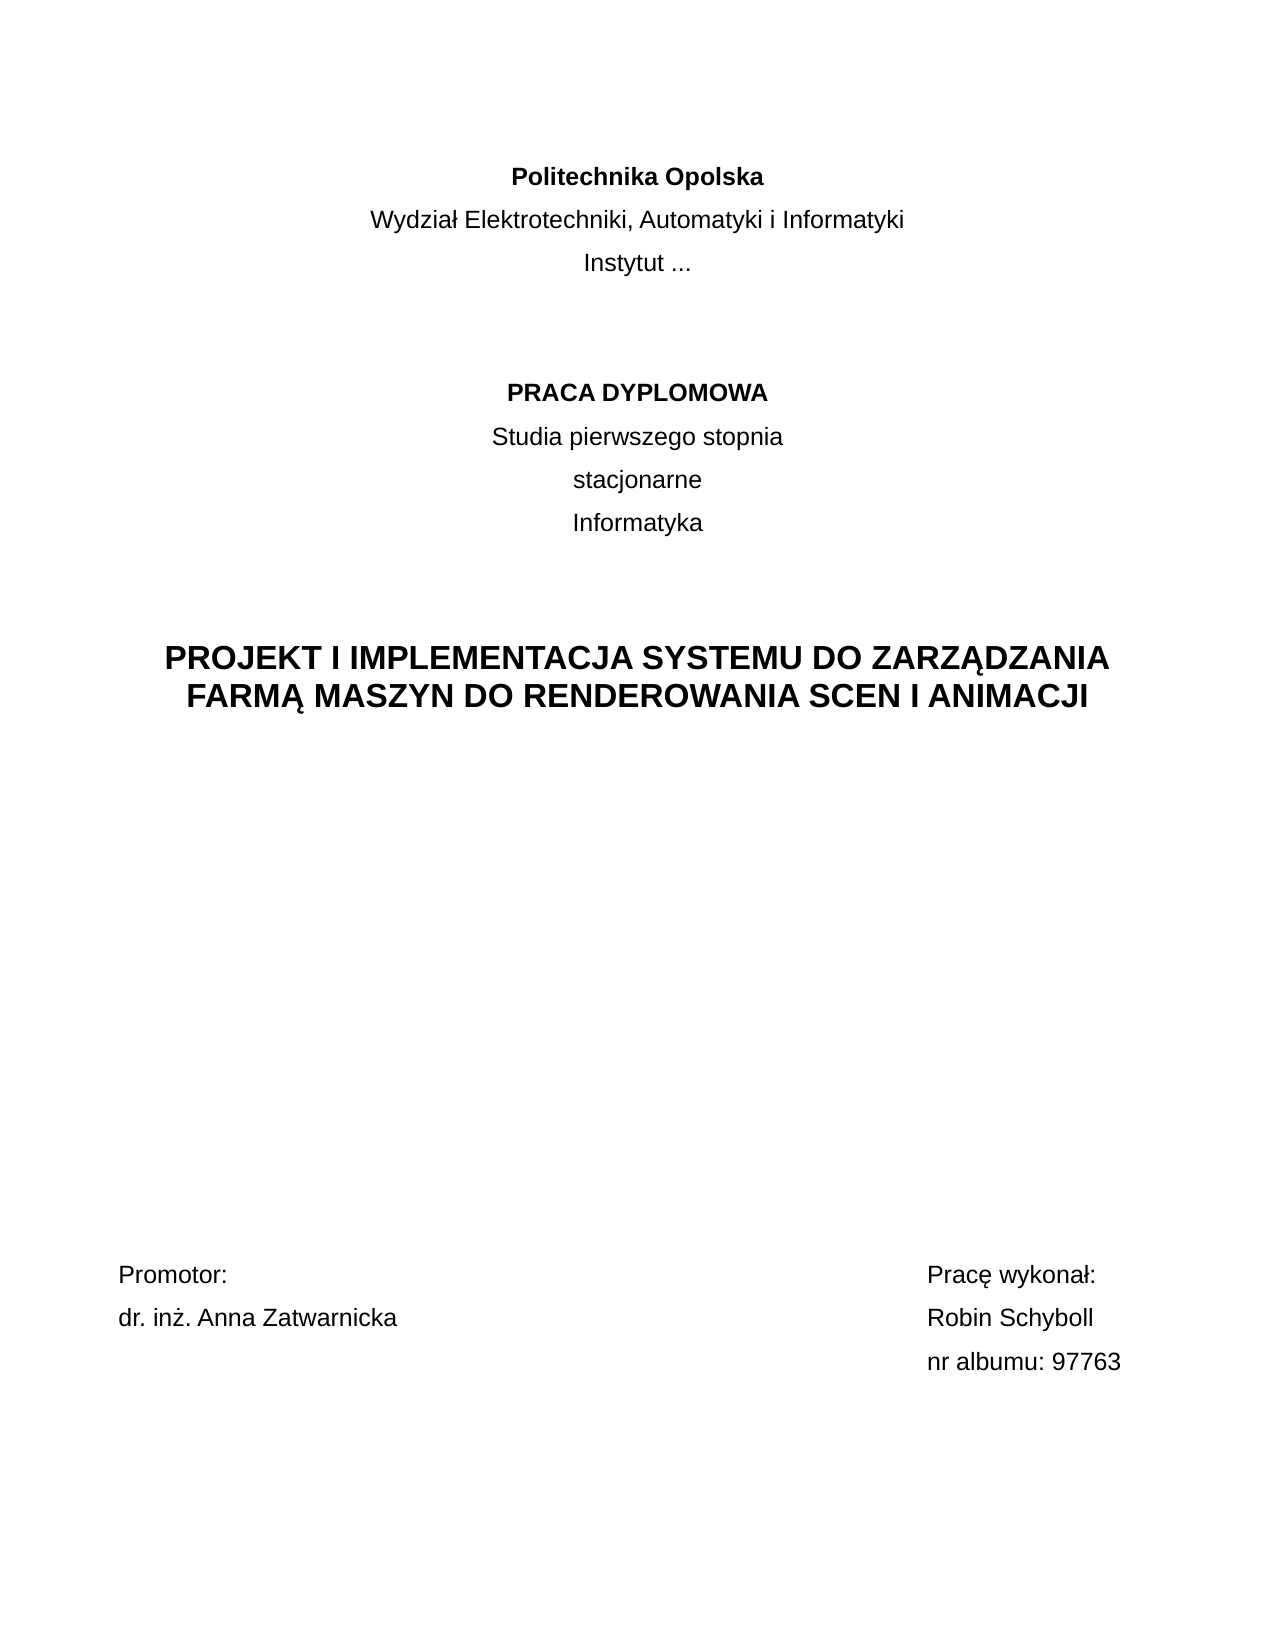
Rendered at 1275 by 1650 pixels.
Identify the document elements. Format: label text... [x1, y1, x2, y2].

text dr. inż. Anna Zatwarnicka Robin Schyboll [118, 1303, 1157, 1332]
text Promotor: Pracę wykonał: [118, 1260, 1157, 1288]
text Politechnika Opolska [118, 161, 1157, 190]
text stacjonarne [118, 465, 1157, 493]
text Informatyka [118, 508, 1157, 537]
text Studia pierwszego stopnia [118, 421, 1157, 450]
text PRACA DYPLOMOWA [118, 378, 1157, 407]
text Wydział Elektrotechniki, Automatyki i Informatyki [118, 205, 1157, 233]
text nr albumu: 97763 [118, 1346, 1157, 1375]
text Instytut ... [118, 248, 1157, 277]
text PROJEKT I IMPLEMENTACJA SYSTEMU DO ZARZĄDZANIA FARMĄ MASZYN DO RENDEROWANIA SCEN I ANIMACJI [118, 638, 1157, 715]
